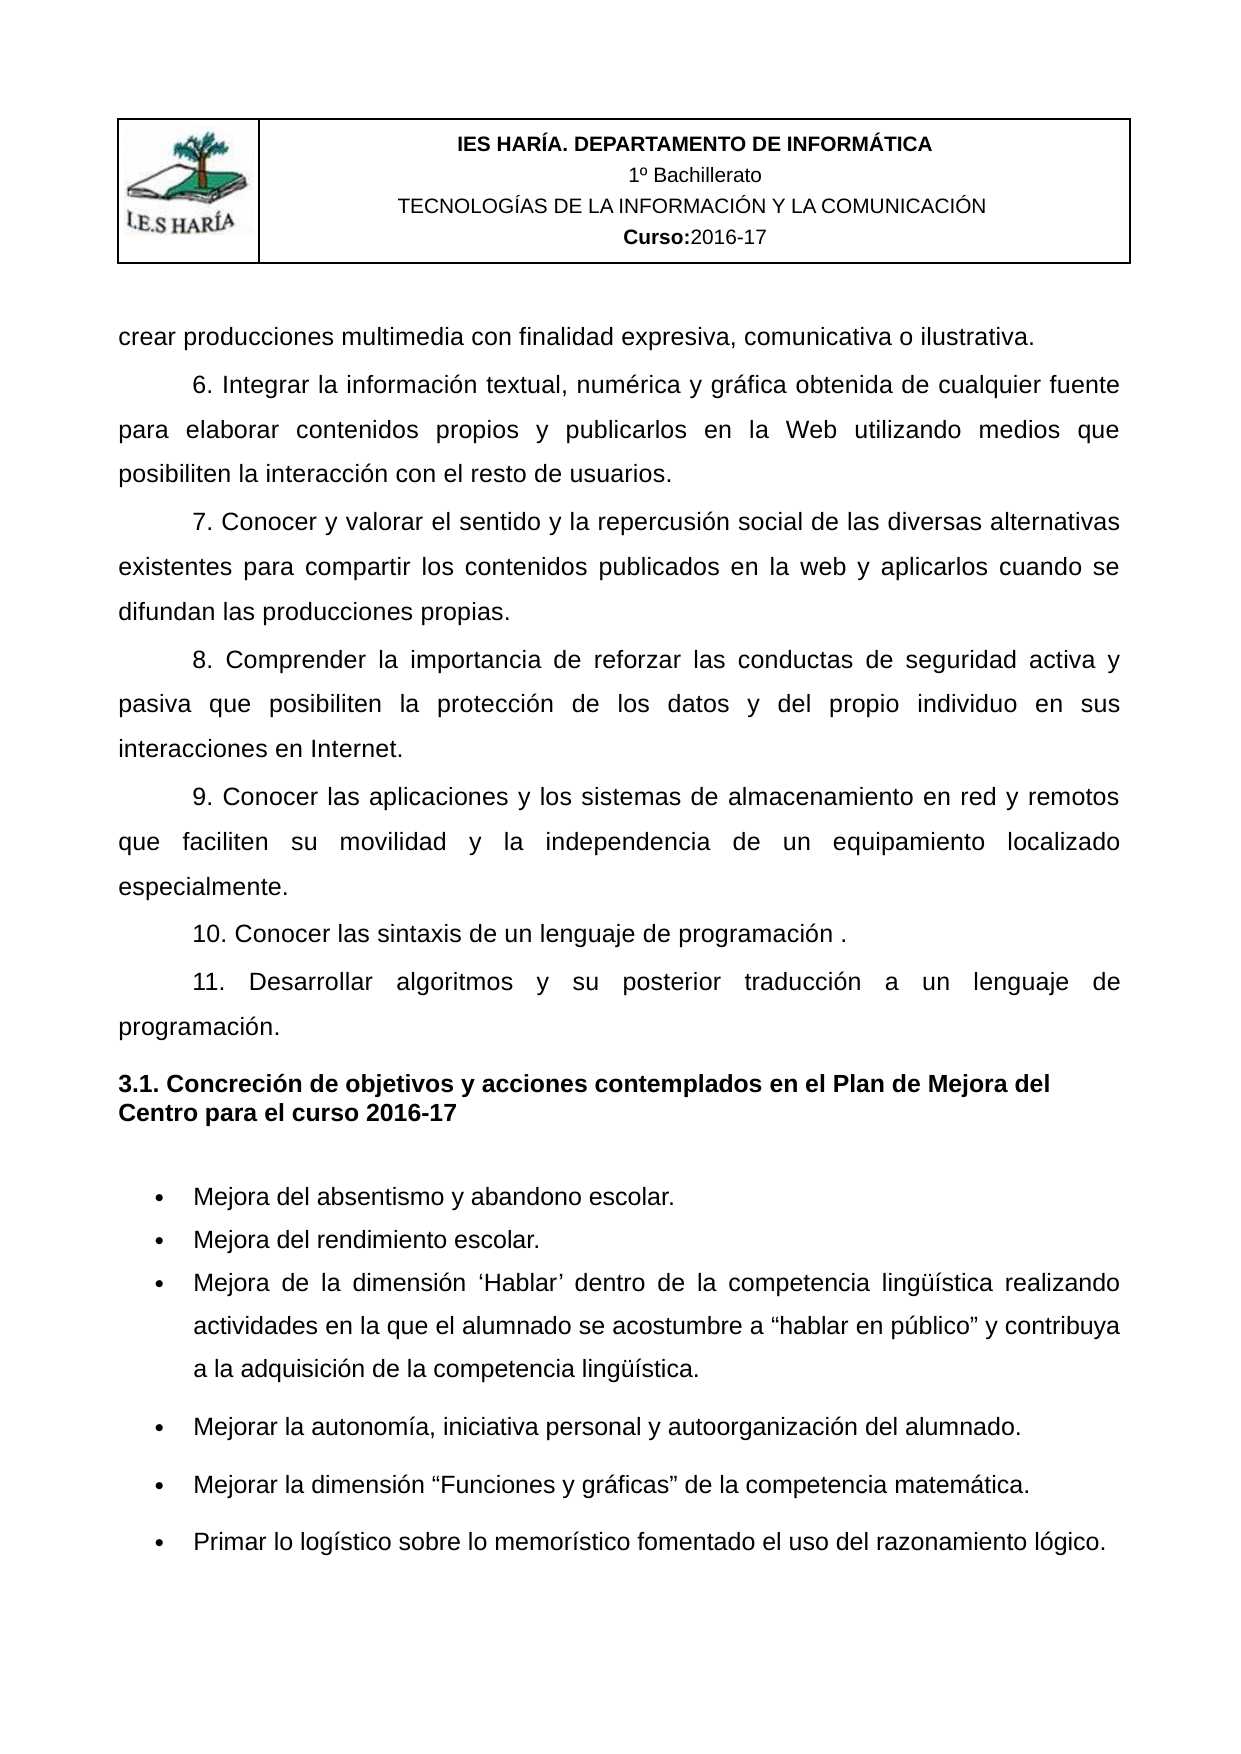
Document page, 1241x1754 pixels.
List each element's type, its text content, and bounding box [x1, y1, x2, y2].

list Mejorar la autonomía, iniciativa personal y autoorganización del alumnado. [156, 1412, 1122, 1441]
text 10. Conocer las sintaxis de un lenguaje de programación . [118, 919, 1122, 949]
list Mejora del absentismo y abandono escolar. [156, 1182, 1122, 1211]
text 7. Conocer y valorar el sentido y la repercusión social de las diversas alternativas existentes para compartir los contenidos publicados en la web y aplicarlos cuando se difundan las producciones propias. [118, 507, 1122, 627]
text 9. Conocer las aplicaciones y los sistemas de almacenamiento en red y remotos que faciliten su movilidad y la independencia de un equipamiento localizado especialmente. [118, 782, 1122, 902]
text crear producciones multimedia con finalidad expresiva, comunicativa o ilustrativa. [118, 322, 1122, 352]
text 6. Integrar la información textual, numérica y gráfica obtenida de cualquier fuente para elaborar contenidos propios y publicarlos en la Web utilizando medios que posibiliten la interacción con el resto de usuarios. [118, 370, 1122, 489]
text 8. Comprender la importancia de reforzar las conductas de seguridad activa y pasiva que posibiliten la protección de los datos y del propio individuo en sus interacciones en Internet. [118, 645, 1122, 764]
text 11. Desarrollar algoritmos y su posterior traducción a un lenguaje de programación. [118, 967, 1122, 1042]
list Mejorar la dimensión “Funciones y gráficas” de la competencia matemática. [156, 1470, 1122, 1498]
subtitle 3.1. Concreción de objetivos y acciones contemplados en el Plan de Mejora del Centro para el curso 2016-17 [118, 1069, 1122, 1126]
list Mejora de la dimensión ‘Hablar’ dentro de la competencia lingüística realizando actividades en la que el alumnado se acostumbre a “hablar en público” y contribuya a la adquisición de la competencia lingüística. [156, 1268, 1122, 1383]
list Mejora del rendimiento escolar. [156, 1225, 1122, 1254]
list Primar lo logístico sobre lo memorístico fomentado el uso del razonamiento lógico. [156, 1527, 1122, 1556]
picture [123, 126, 254, 235]
